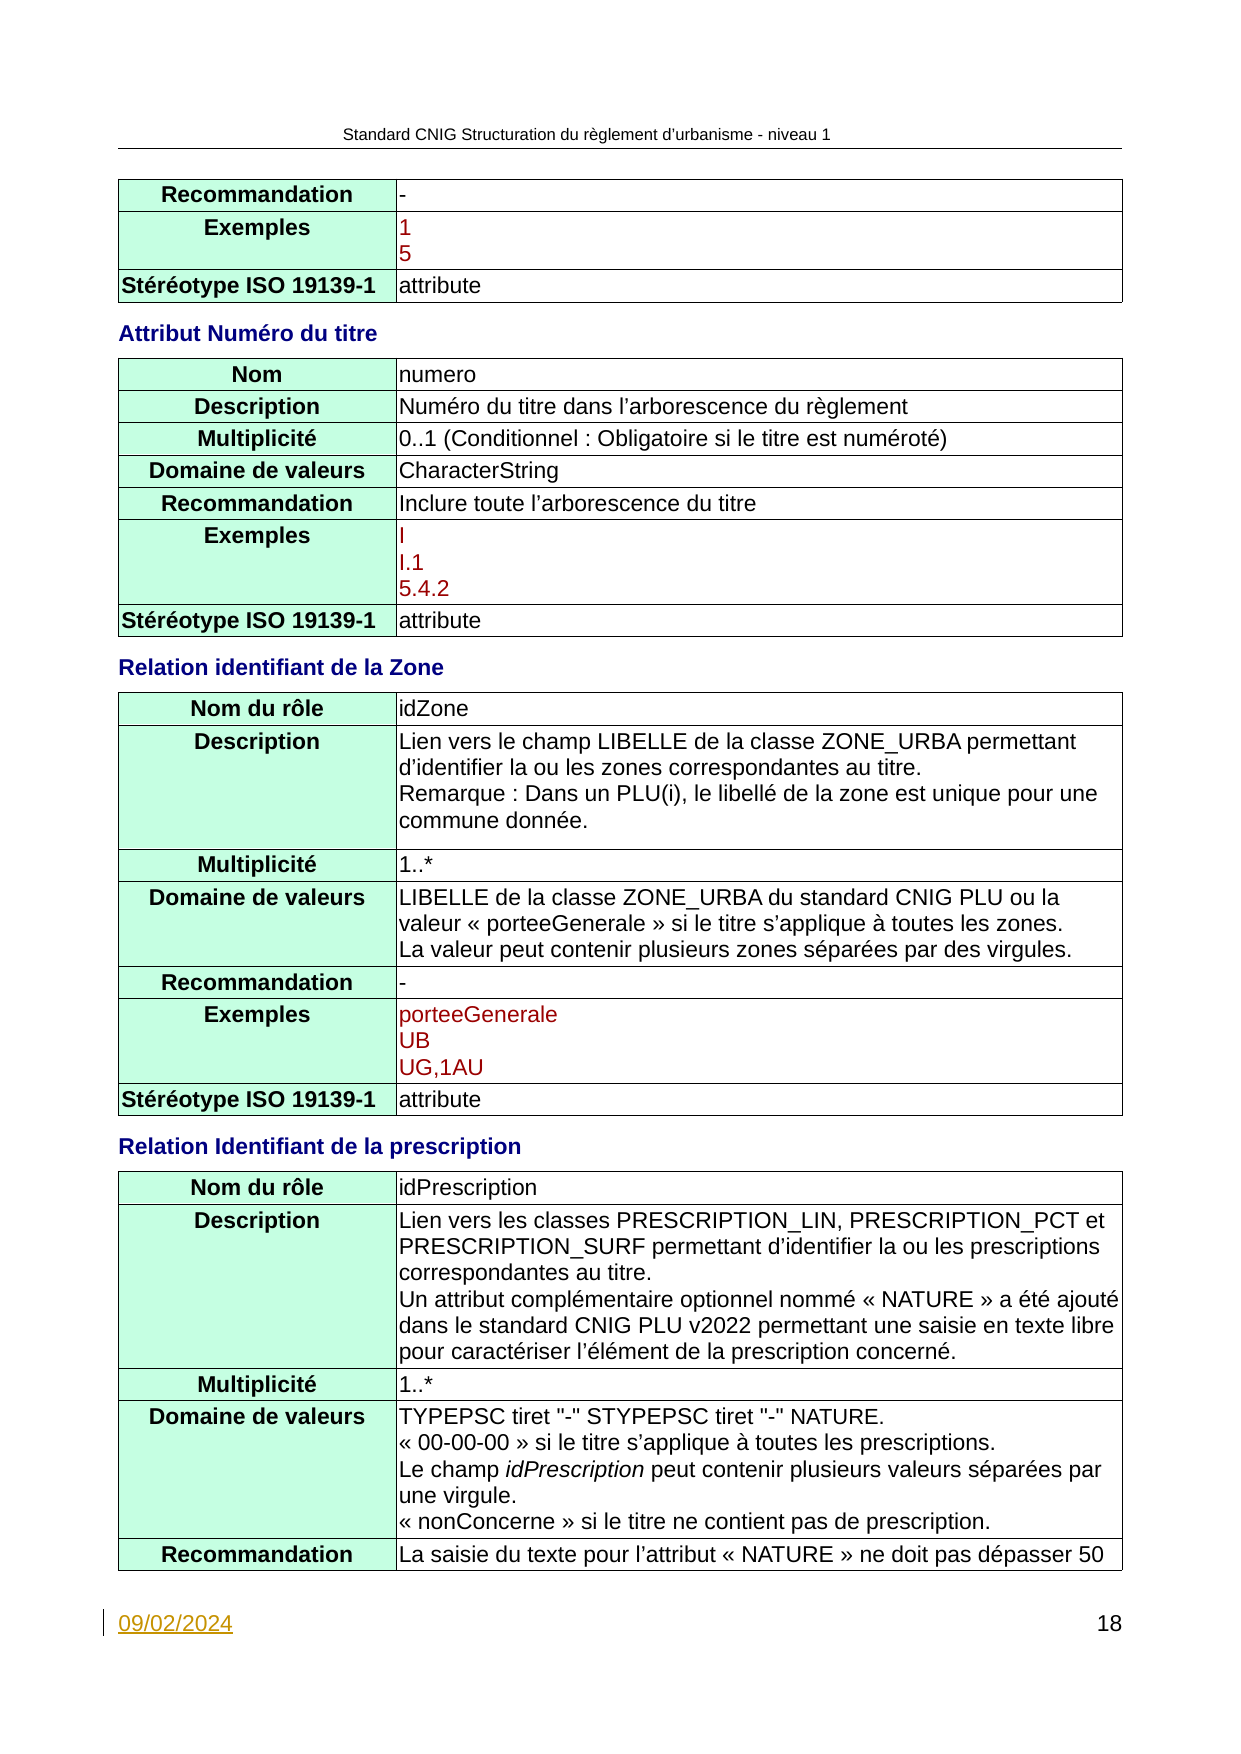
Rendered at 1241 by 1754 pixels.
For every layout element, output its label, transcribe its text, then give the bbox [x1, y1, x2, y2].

table_cell I I.1 5.4.2 [397, 520, 1122, 604]
table_cell attribute [397, 1084, 1122, 1115]
table_header numero [397, 359, 1122, 390]
table_cell Domaine de valeurs [119, 882, 396, 966]
table_cell CharacterString [397, 456, 1122, 487]
table_header idZone [397, 693, 1122, 724]
table_cell Recommandation [119, 967, 396, 998]
table_cell attribute [397, 270, 1122, 302]
table_cell Description [119, 726, 396, 848]
table_cell Multiplicité [119, 423, 396, 454]
table_cell TYPEPSC tiret "-" STYPEPSC tiret "-" NATURE. « 00-00-00 » si le titre s’applique à toutes les prescriptions. Le champ idPrescription peut contenir plusieurs valeurs séparées par une virgule. « nonConcerne » si le titre ne contient pas de prescription. [397, 1401, 1122, 1538]
table_cell Numéro du titre dans l’arborescence du règlement [397, 391, 1122, 422]
table_header Nom [119, 359, 396, 390]
subtitle Attribut Numéro du titre [118, 319, 1122, 346]
table_cell 0..1 (Conditionnel : Obligatoire si le titre est numéroté) [397, 423, 1122, 454]
table_cell Stéréotype ISO 19139-1 [119, 605, 396, 636]
table_header idPrescription [397, 1172, 1122, 1203]
table_cell Lien vers le champ LIBELLE de la classe ZONE_URBA permettant d’identifier la ou les zones correspondantes au titre. Remarque : Dans un PLU(i), le libellé de la zone est unique pour une commune donnée. [397, 726, 1122, 848]
table_cell Description [119, 391, 396, 422]
table_cell attribute [397, 605, 1122, 636]
table_cell Description [119, 1205, 396, 1368]
table_header Nom du rôle [119, 693, 396, 724]
table_cell - [397, 967, 1122, 998]
table_cell Exemples [119, 520, 396, 604]
table_cell Stéréotype ISO 19139-1 [119, 270, 396, 302]
table_cell - [397, 180, 1122, 211]
table_cell porteeGenerale UB UG,1AU [397, 999, 1122, 1083]
table_cell Recommandation [119, 180, 396, 211]
table_cell Domaine de valeurs [119, 456, 396, 487]
table_cell Recommandation [119, 1539, 396, 1570]
table_cell Exemples [119, 212, 396, 269]
table_cell Lien vers les classes PRESCRIPTION_LIN, PRESCRIPTION_PCT et PRESCRIPTION_SURF permettant d’identifier la ou les prescriptions correspondantes au titre. Un attribut complémentaire optionnel nommé « NATURE » a été ajouté dans le standard CNIG PLU v2022 permettant une saisie en texte libre pour caractériser l’élément de la prescription concerné. [397, 1205, 1122, 1368]
table_cell Domaine de valeurs [119, 1401, 396, 1538]
table_cell Exemples [119, 999, 396, 1083]
subtitle Relation Identifiant de la prescription [118, 1133, 1122, 1159]
table_cell LIBELLE de la classe ZONE_URBA du standard CNIG PLU ou la valeur « porteeGenerale » si le titre s’applique à toutes les zones. La valeur peut contenir plusieurs zones séparées par des virgules. [397, 882, 1122, 966]
table_cell Multiplicité [119, 1369, 396, 1400]
table_cell 1..* [397, 850, 1122, 881]
table_cell Stéréotype ISO 19139-1 [119, 1084, 396, 1115]
table_cell Inclure toute l’arborescence du titre [397, 488, 1122, 519]
table_cell La saisie du texte pour l’attribut « NATURE » ne doit pas dépasser 50 [397, 1539, 1122, 1570]
table_cell 1 5 [397, 212, 1122, 269]
table_cell Multiplicité [119, 850, 396, 881]
table_cell 1..* [397, 1369, 1122, 1400]
table_cell Recommandation [119, 488, 396, 519]
table_header Nom du rôle [119, 1172, 396, 1203]
subtitle Relation identifiant de la Zone [118, 654, 1122, 681]
